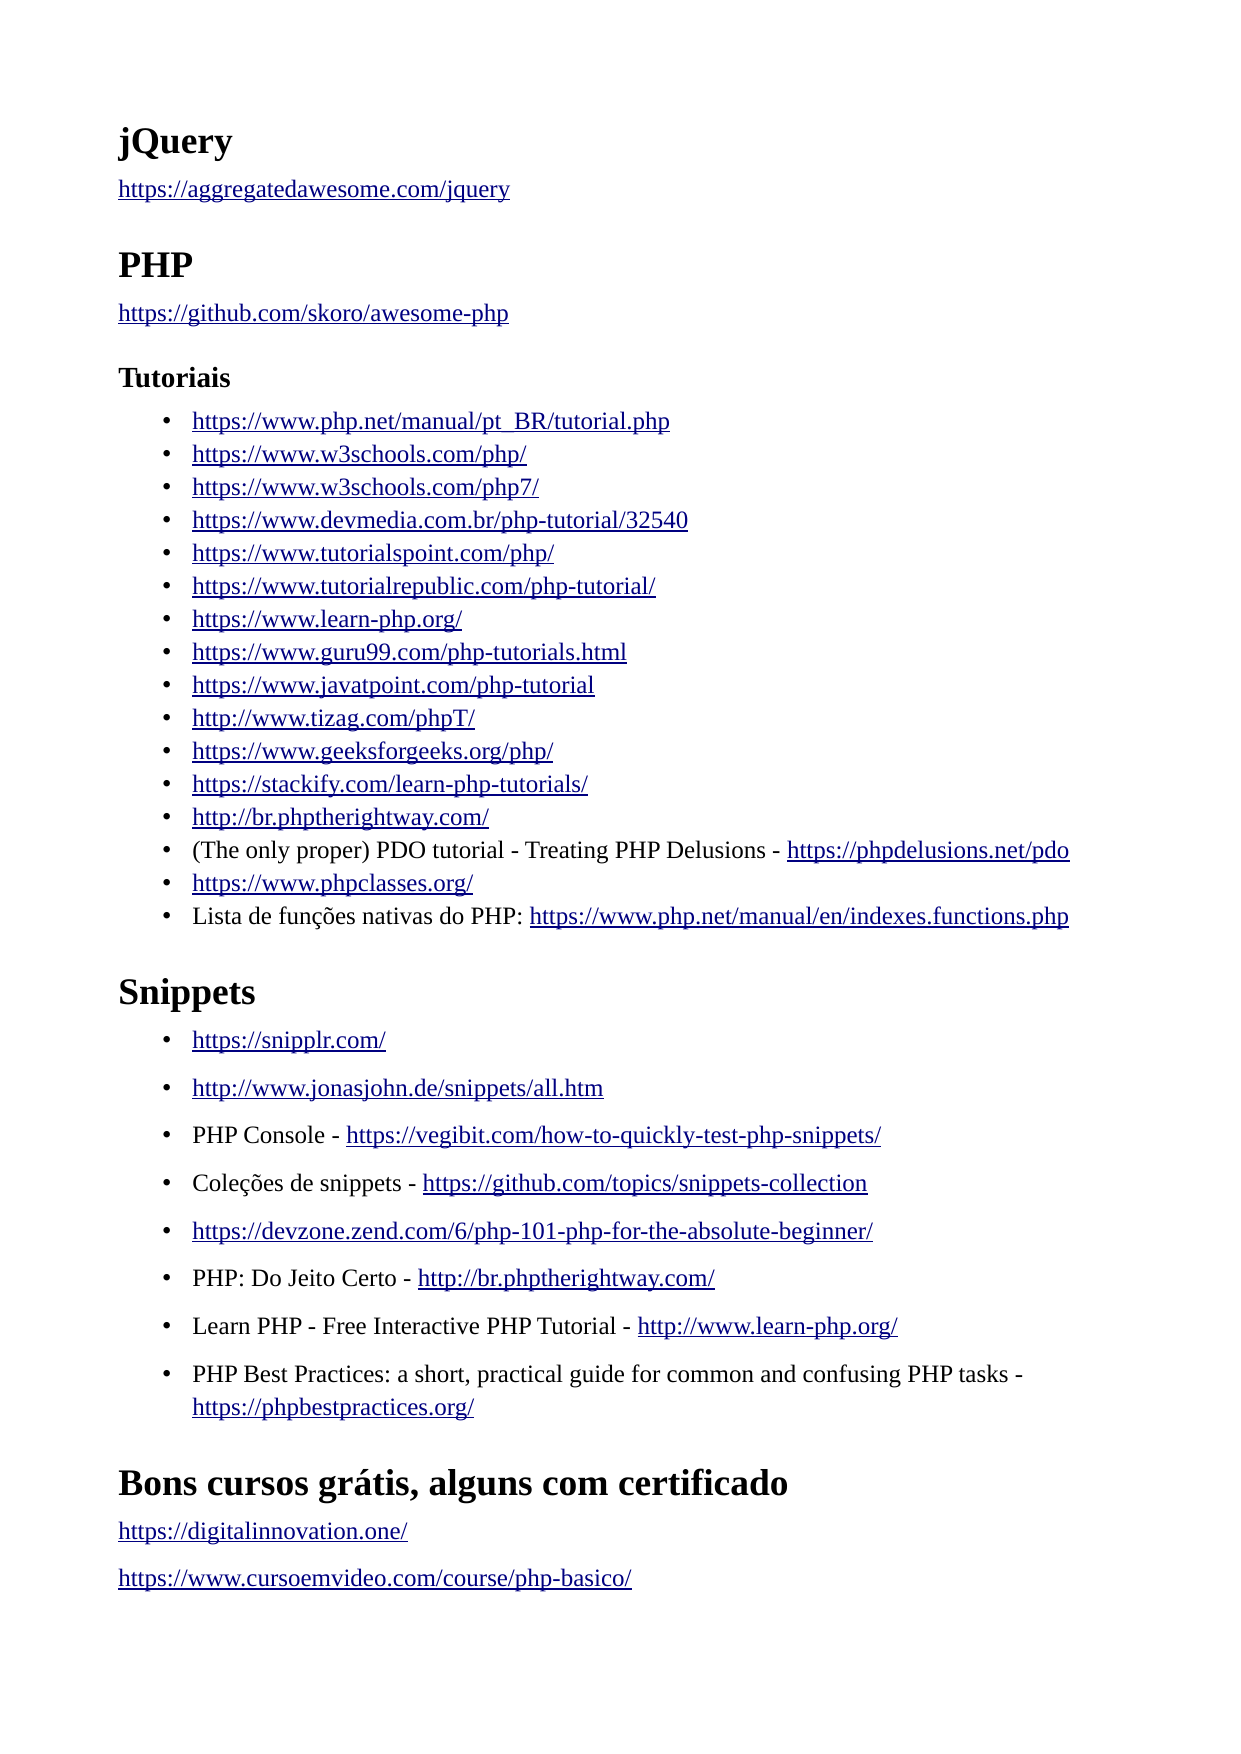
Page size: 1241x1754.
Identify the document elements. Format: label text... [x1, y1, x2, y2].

text https://digitalinnovation.one/ [118, 1516, 1122, 1544]
list https://www.guru99.com/php-tutorials.html [162, 637, 1122, 666]
list https://www.tutorialspoint.com/php/ [162, 538, 1122, 567]
list http://br.phptherightway.com/ [162, 802, 1122, 831]
list http://www.tizag.com/phpT/ [162, 703, 1122, 732]
list Coleções de snippets - https://github.com/topics/snippets-collection [162, 1168, 1122, 1197]
list PHP: Do Jeito Certo - http://br.phptherightway.com/ [162, 1263, 1122, 1292]
subtitle PHP [118, 242, 1122, 285]
subtitle Tutoriais [118, 360, 1122, 393]
subtitle Bons cursos grátis, alguns com certificado [118, 1460, 1122, 1503]
list Learn PHP - Free Interactive PHP Tutorial - http://www.learn-php.org/ [162, 1311, 1122, 1340]
list https://www.w3schools.com/php7/ [162, 472, 1122, 501]
list https://snipplr.com/ [162, 1025, 1122, 1054]
list https://www.learn-php.org/ [162, 604, 1122, 633]
list https://www.geeksforgeeks.org/php/ [162, 736, 1122, 765]
list https://www.phpclasses.org/ [162, 868, 1122, 897]
list PHP Best Practices: a short, practical guide for common and confusing PHP tasks - https://phpbestpractices.org/ [162, 1359, 1122, 1420]
list https://devzone.zend.com/6/php-101-php-for-the-absolute-beginner/ [162, 1216, 1122, 1244]
list https://stackify.com/learn-php-tutorials/ [162, 769, 1122, 798]
list https://www.php.net/manual/pt_BR/tutorial.php [162, 406, 1122, 435]
list https://www.tutorialrepublic.com/php-tutorial/ [162, 571, 1122, 600]
text https://github.com/skoro/awesome-php [118, 298, 1122, 327]
text https://aggregatedawesome.com/jquery [118, 174, 1122, 202]
list PHP Console - https://vegibit.com/how-to-quickly-test-php-snippets/ [162, 1121, 1122, 1149]
list https://www.devmedia.com.br/php-tutorial/32540 [162, 505, 1122, 534]
subtitle Snippets [118, 970, 1122, 1013]
text https://www.cursoemvideo.com/course/php-basico/ [118, 1563, 1122, 1592]
list Lista de funções nativas do PHP: https://www.php.net/manual/en/indexes.functions.php [162, 901, 1122, 930]
list http://www.jonasjohn.de/snippets/all.htm [162, 1073, 1122, 1102]
subtitle jQuery [118, 118, 1122, 161]
list https://www.w3schools.com/php/ [162, 439, 1122, 468]
list https://www.javatpoint.com/php-tutorial [162, 670, 1122, 699]
list (The only proper) PDO tutorial - Treating PHP Delusions - https://phpdelusions.net/pdo [162, 835, 1122, 864]
